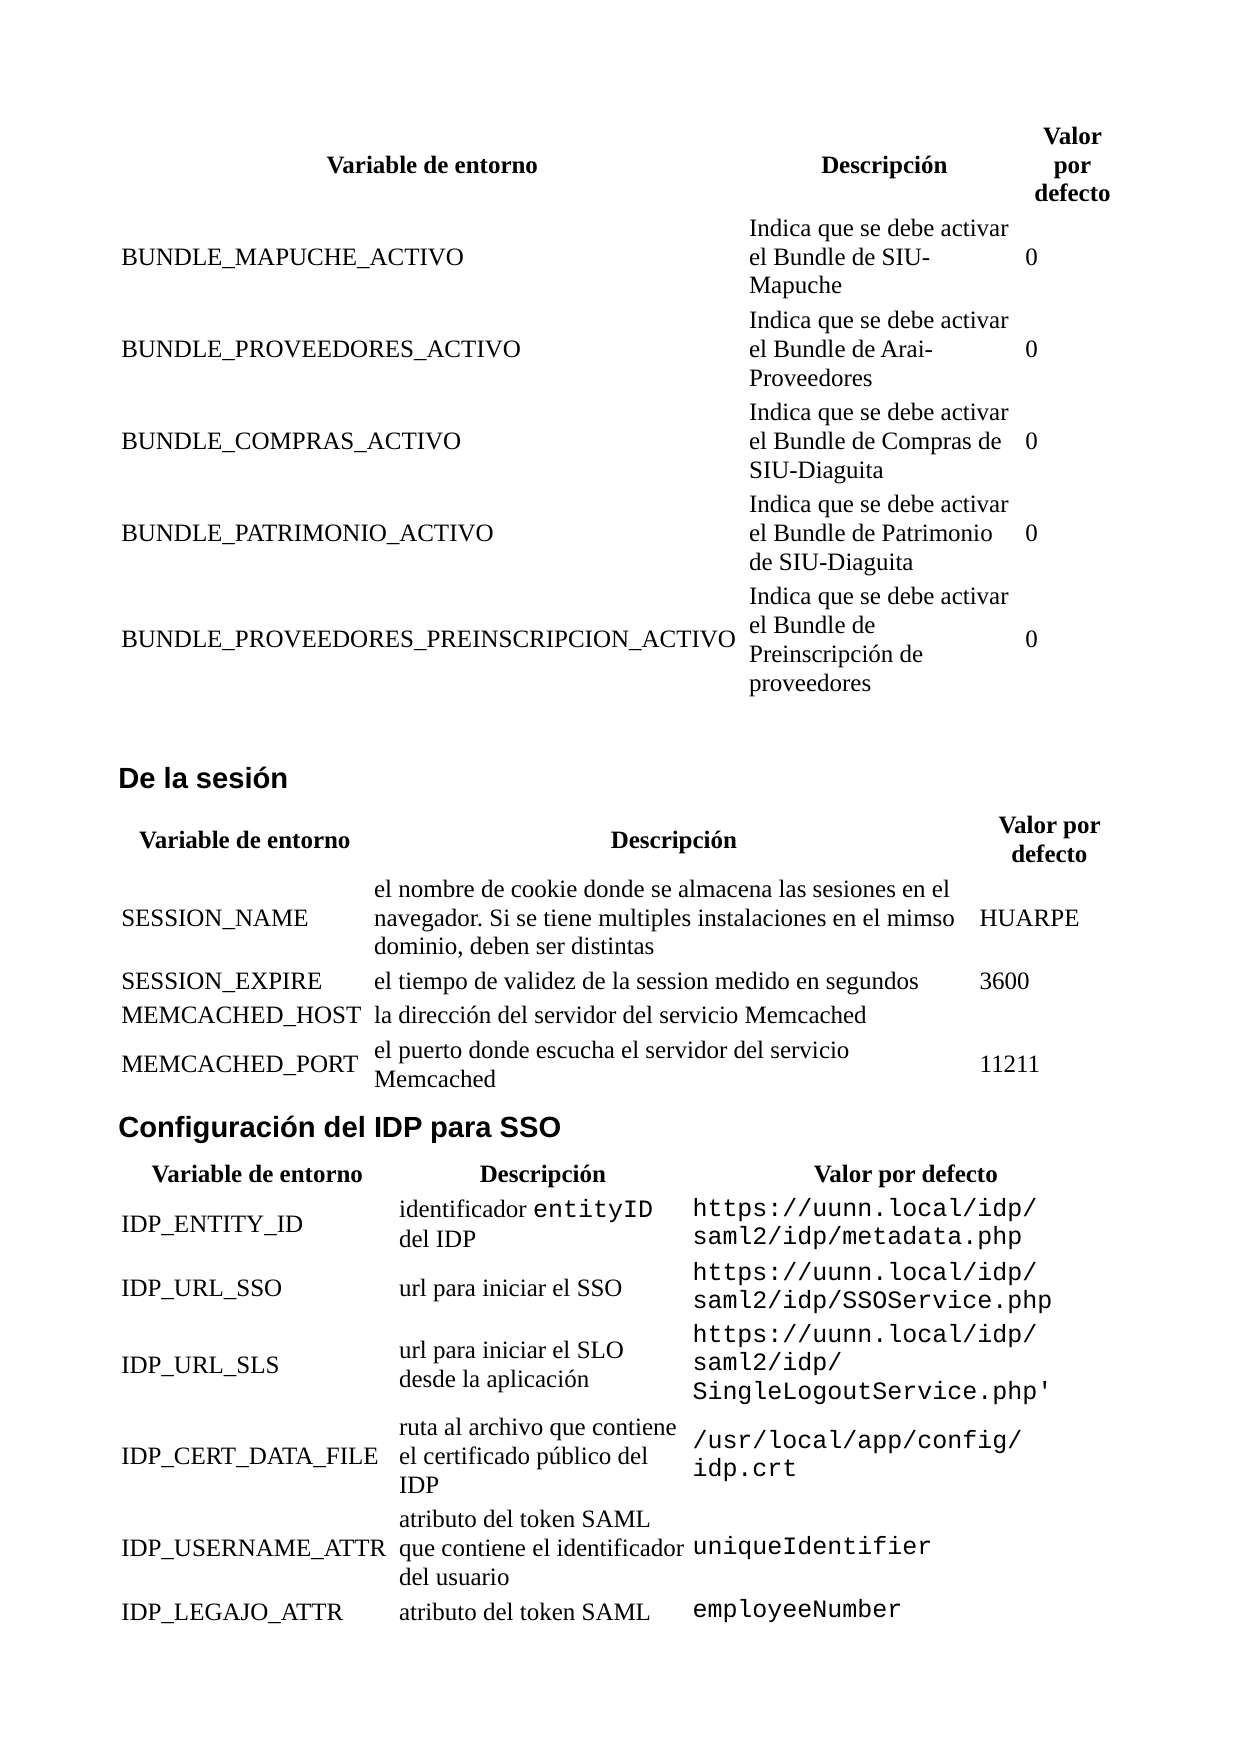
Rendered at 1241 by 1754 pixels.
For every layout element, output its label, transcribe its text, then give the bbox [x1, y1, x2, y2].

table_header Valor por defecto [689, 1156, 1122, 1191]
table_header Variable de entorno [118, 118, 746, 210]
table_cell url para iniciar el SLO desde la aplicación [396, 1319, 689, 1409]
table_cell 0 [1022, 210, 1122, 302]
table_cell https://uunn.local/idp/saml2/idp/SSOService.php [689, 1256, 1122, 1319]
table_header Variable de entorno [118, 808, 371, 871]
table_header Descripción [746, 118, 1022, 210]
table_header Variable de entorno [118, 1156, 396, 1191]
table_cell https://uunn.local/idp/saml2/idp/metadata.php [689, 1191, 1122, 1256]
table_header Valor por defecto [1022, 118, 1122, 210]
table_cell Indica que se debe activar el Bundle de Arai-Proveedores [746, 302, 1022, 394]
table_cell BUNDLE_MAPUCHE_ACTIVO [118, 210, 746, 302]
table_cell Indica que se debe activar el Bundle de Patrimonio de SIU-Diaguita [746, 486, 1022, 578]
table_cell BUNDLE_PROVEEDORES_ACTIVO [118, 302, 746, 394]
table_cell IDP_URL_SLS [118, 1319, 396, 1409]
table_cell HUARPE [976, 871, 1122, 963]
table_cell SESSION_NAME [118, 871, 371, 963]
table_cell atributo del token SAML que contiene el identificador del usuario [396, 1502, 689, 1594]
table_cell /usr/local/app/config/idp.crt [689, 1410, 1122, 1502]
table_cell IDP_ENTITY_ID [118, 1191, 396, 1256]
table_cell MEMCACHED_HOST [118, 998, 371, 1032]
table_cell el tiempo de validez de la session medido en segundos [371, 963, 976, 998]
table_cell Indica que se debe activar el Bundle de SIU-Mapuche [746, 210, 1022, 302]
table_header Descripción [396, 1156, 689, 1191]
table_cell el nombre de cookie donde se almacena las sesiones en el navegador. Si se tiene multiples instalaciones en el mimso dominio, deben ser distintas [371, 871, 976, 963]
table_cell https://uunn.local/idp/saml2/idp/SingleLogoutService.php' [689, 1319, 1122, 1409]
table_header Descripción [371, 808, 976, 871]
subtitle Configuración del IDP para SSO [118, 1110, 1122, 1144]
table_cell el puerto donde escucha el servidor del servicio Memcached [371, 1032, 976, 1096]
table_header Valor por defecto [976, 808, 1122, 871]
table_cell 0 [1022, 394, 1122, 486]
table_cell BUNDLE_COMPRAS_ACTIVO [118, 394, 746, 486]
table_cell IDP_CERT_DATA_FILE [118, 1410, 396, 1502]
table_cell 11211 [976, 1032, 1122, 1096]
table_cell IDP_URL_SSO [118, 1256, 396, 1319]
table_cell BUNDLE_PROVEEDORES_PREINSCRIPCION_ACTIVO [118, 579, 746, 699]
table_cell SESSION_EXPIRE [118, 963, 371, 998]
table_cell 0 [1022, 579, 1122, 699]
table_cell IDP_LEGAJO_ATTR [118, 1594, 396, 1628]
table_cell employeeNumber [689, 1594, 1122, 1628]
subtitle De la sesión [118, 762, 1122, 795]
table_cell MEMCACHED_PORT [118, 1032, 371, 1096]
table_cell la dirección del servidor del servicio Memcached [371, 998, 976, 1032]
table_cell IDP_USERNAME_ATTR [118, 1502, 396, 1594]
table_cell ruta al archivo que contiene el certificado público del IDP [396, 1410, 689, 1502]
table_cell identificador entityID del IDP [396, 1191, 689, 1256]
table_cell 0 [1022, 302, 1122, 394]
table_cell BUNDLE_PATRIMONIO_ACTIVO [118, 486, 746, 578]
table_cell 3600 [976, 963, 1122, 998]
table_cell [976, 998, 1122, 1032]
table_cell atributo del token SAML [396, 1594, 689, 1628]
table_cell uniqueIdentifier [689, 1502, 1122, 1594]
table_cell Indica que se debe activar el Bundle de Preinscripción de proveedores [746, 579, 1022, 699]
table_cell url para iniciar el SSO [396, 1256, 689, 1319]
table_cell Indica que se debe activar el Bundle de Compras de SIU-Diaguita [746, 394, 1022, 486]
table_cell 0 [1022, 486, 1122, 578]
